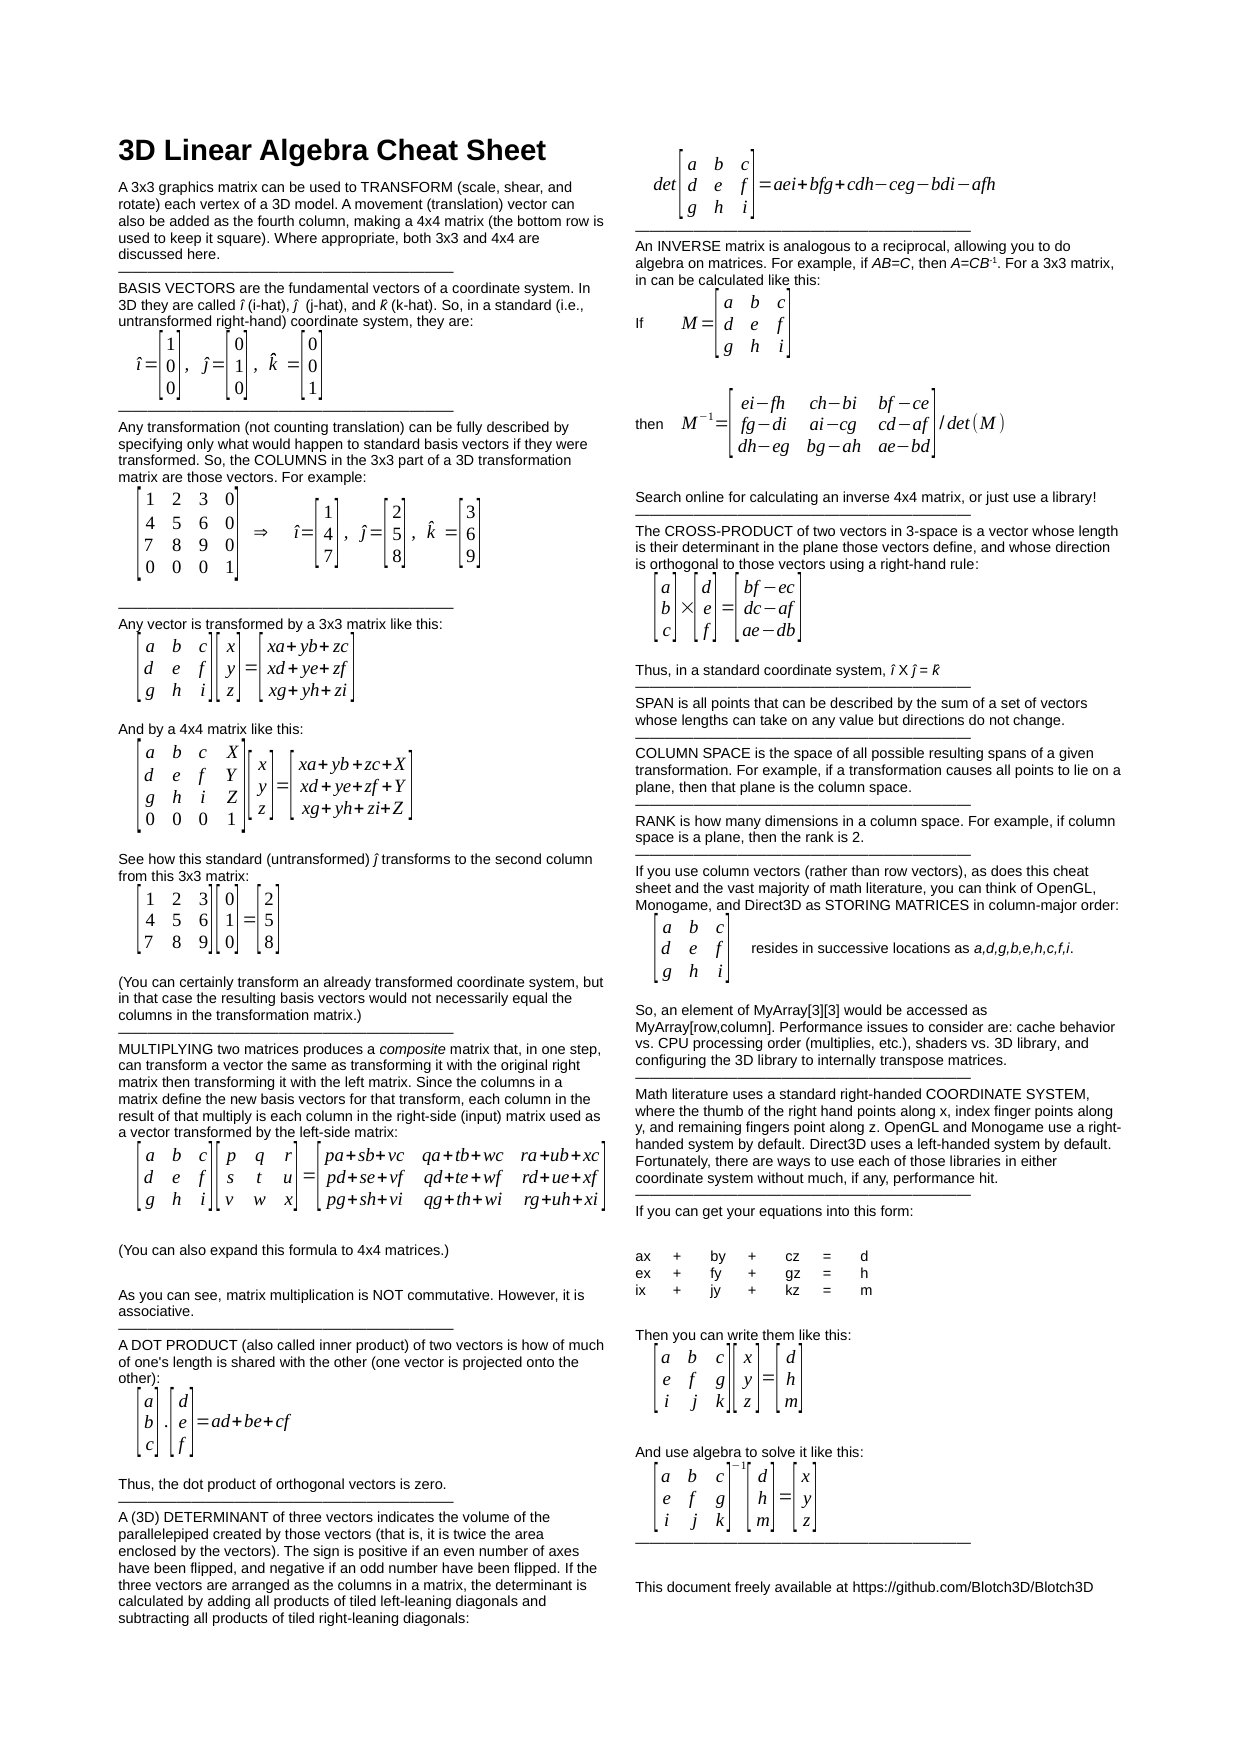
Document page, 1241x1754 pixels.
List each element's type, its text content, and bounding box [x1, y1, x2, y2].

text Thus, in a standard coordinate system, î X ĵ = k̂ [635, 661, 1122, 678]
subtitle 3D Linear Algebra Cheat Sheet [118, 133, 605, 166]
text SPAN is all points that can be described by the sum of a set of vectors whose lengths can take on any value but directions do not change. [635, 695, 1122, 728]
text ——————————————————————— [635, 221, 1122, 238]
text ——————————————————————— [635, 1186, 1122, 1203]
text Any transformation (not counting translation) can be fully described by specifying only what would happen to standard basis vectors if they were transformed. So, the COLUMNS in the 3x3 part of a 3D transformation matrix are those vectors. For example: [118, 418, 605, 486]
text ——————————————————————— [118, 1320, 605, 1337]
text ——————————————————————— [118, 1492, 605, 1509]
text ——————————————————————— [635, 728, 1122, 745]
text As you can see, matrix multiplication is NOT commutative. However, it is associative. [118, 1286, 605, 1320]
text ——————————————————————— [635, 1534, 1122, 1550]
text ix + jy + kz = m [635, 1281, 1122, 1298]
text And by a 4x4 matrix like this: [118, 721, 605, 738]
text ——————————————————————— [635, 796, 1122, 812]
text ——————————————————————— [118, 263, 605, 279]
text Math literature uses a standard right-handed COORDINATE SYSTEM, where the thumb of the right hand points along x, index finger points along y, and remaining fingers point along z. OpenGL and Monogame use a right-handed system by default. Direct3D uses a left-handed system by default. Fortunately, there are ways to use each of those libraries in either coordinate system without much, if any, performance hit. [635, 1085, 1122, 1186]
text ax + by + cz = d [635, 1248, 1122, 1265]
text So, an element of MyArray[3][3] would be accessed as MyArray[row,column]. Performance issues to consider are: cache behavior vs. CPU processing order (multiplies, etc.), shaders vs. 3D library, and configuring the 3D library to internally transpose matrices. [635, 1002, 1122, 1069]
text COLUMN SPACE is the space of all possible resulting spans of a given transformation. For example, if a transformation causes all points to lie on a plane, then that plane is the column space. [635, 745, 1122, 796]
text (You can certainly transform an already transformed coordinate system, but in that case the resulting basis vectors would not necessarily equal the columns in the transformation matrix.) [118, 973, 605, 1023]
text ——————————————————————— [118, 402, 605, 418]
text (You can also expand this formula to 4x4 matrices.) [118, 1241, 605, 1258]
text ——————————————————————— [118, 599, 605, 616]
text ex + fy + gz = h [635, 1265, 1122, 1281]
text See how this standard (untransformed) ĵ transforms to the second column from this 3x3 matrix: [118, 851, 605, 884]
text And use algebra to solve it like this: [635, 1443, 1122, 1460]
text A DOT PRODUCT (also called inner product) of two vectors is how of much of one's length is shared with the other (one vector is projected onto the other): [118, 1337, 605, 1387]
text then [635, 389, 1122, 461]
text RANK is how many dimensions in a column space. For example, if column space is a plane, then the rank is 2.——————————————————————— [635, 812, 1122, 863]
text MULTIPLYING two matrices produces a composite matrix that, in one step, can transform a vector the same as transforming it with the original right matrix then transforming it with the left matrix. Since the columns in a matrix define the new basis vectors for that transform, each column in the result of that multiply is each column in the right-side (input) matrix used as a vector transformed by the left-side matrix: [118, 1040, 605, 1141]
text If you can get your equations into this form: [635, 1203, 1122, 1219]
text Then you can write them like this: [635, 1327, 1122, 1343]
text Thus, the dot product of orthogonal vectors is zero. [118, 1476, 605, 1492]
text An INVERSE matrix is analogous to a reciprocal, allowing you to do algebra on matrices. For example, if AB=C, then A=CB-1. For a 3x3 matrix, in can be calculated like this: [635, 238, 1122, 288]
text BASIS VECTORS are the fundamental vectors of a coordinate system. In 3D they are called î (i-hat), ĵ (j-hat), and k̂ (k-hat). So, in a standard (i.e., untransformed right-hand) coordinate system, they are: [118, 279, 605, 330]
text If you use column vectors (rather than row vectors), as does this cheat sheet and the vast majority of math literature, you can think of OpenGL, Monogame, and Direct3D as STORING MATRICES in column-major order: [635, 863, 1122, 913]
text ——————————————————————— [635, 1069, 1122, 1085]
text A 3x3 graphics matrix can be used to TRANSFORM (scale, shear, and rotate) each vertex of a 3D model. A movement (translation) vector can also be added as the fourth column, making a 4x4 matrix (the bottom row is used to keep it square). Where appropriate, both 3x3 and 4x4 are discussed here. [118, 179, 605, 263]
text Search online for calculating an inverse 4x4 matrix, or just use a library! [635, 489, 1122, 506]
text A (3D) DETERMINANT of three vectors indicates the volume of the parallelepiped created by those vectors (that is, it is twice the area enclosed by the vectors). The sign is positive if an even number of axes have been flipped, and negative if an odd number have been flipped. If the three vectors are arranged as the columns in a matrix, the determinant is calculated by adding all products of tiled left-leaning diagonals and subtracting all products of tiled right-leaning diagonals: [118, 1509, 605, 1626]
text If [635, 288, 1122, 360]
text The CROSS-PRODUCT of two vectors in 3-space is a vector whose length is their determinant in the plane those vectors define, and whose direction is orthogonal to those vectors using a right-hand rule: [635, 522, 1122, 573]
text This document freely available at https://github.com/Blotch3D/Blotch3D [635, 1579, 1122, 1596]
text ——————————————————————— [635, 506, 1122, 522]
text ——————————————————————— [635, 678, 1122, 695]
text Any vector is transformed by a 3x3 matrix like this: [118, 616, 605, 632]
text resides in successive locations as a,d,g,b,e,h,c,f,i. [635, 913, 1122, 985]
text ——————————————————————— [118, 1023, 605, 1040]
